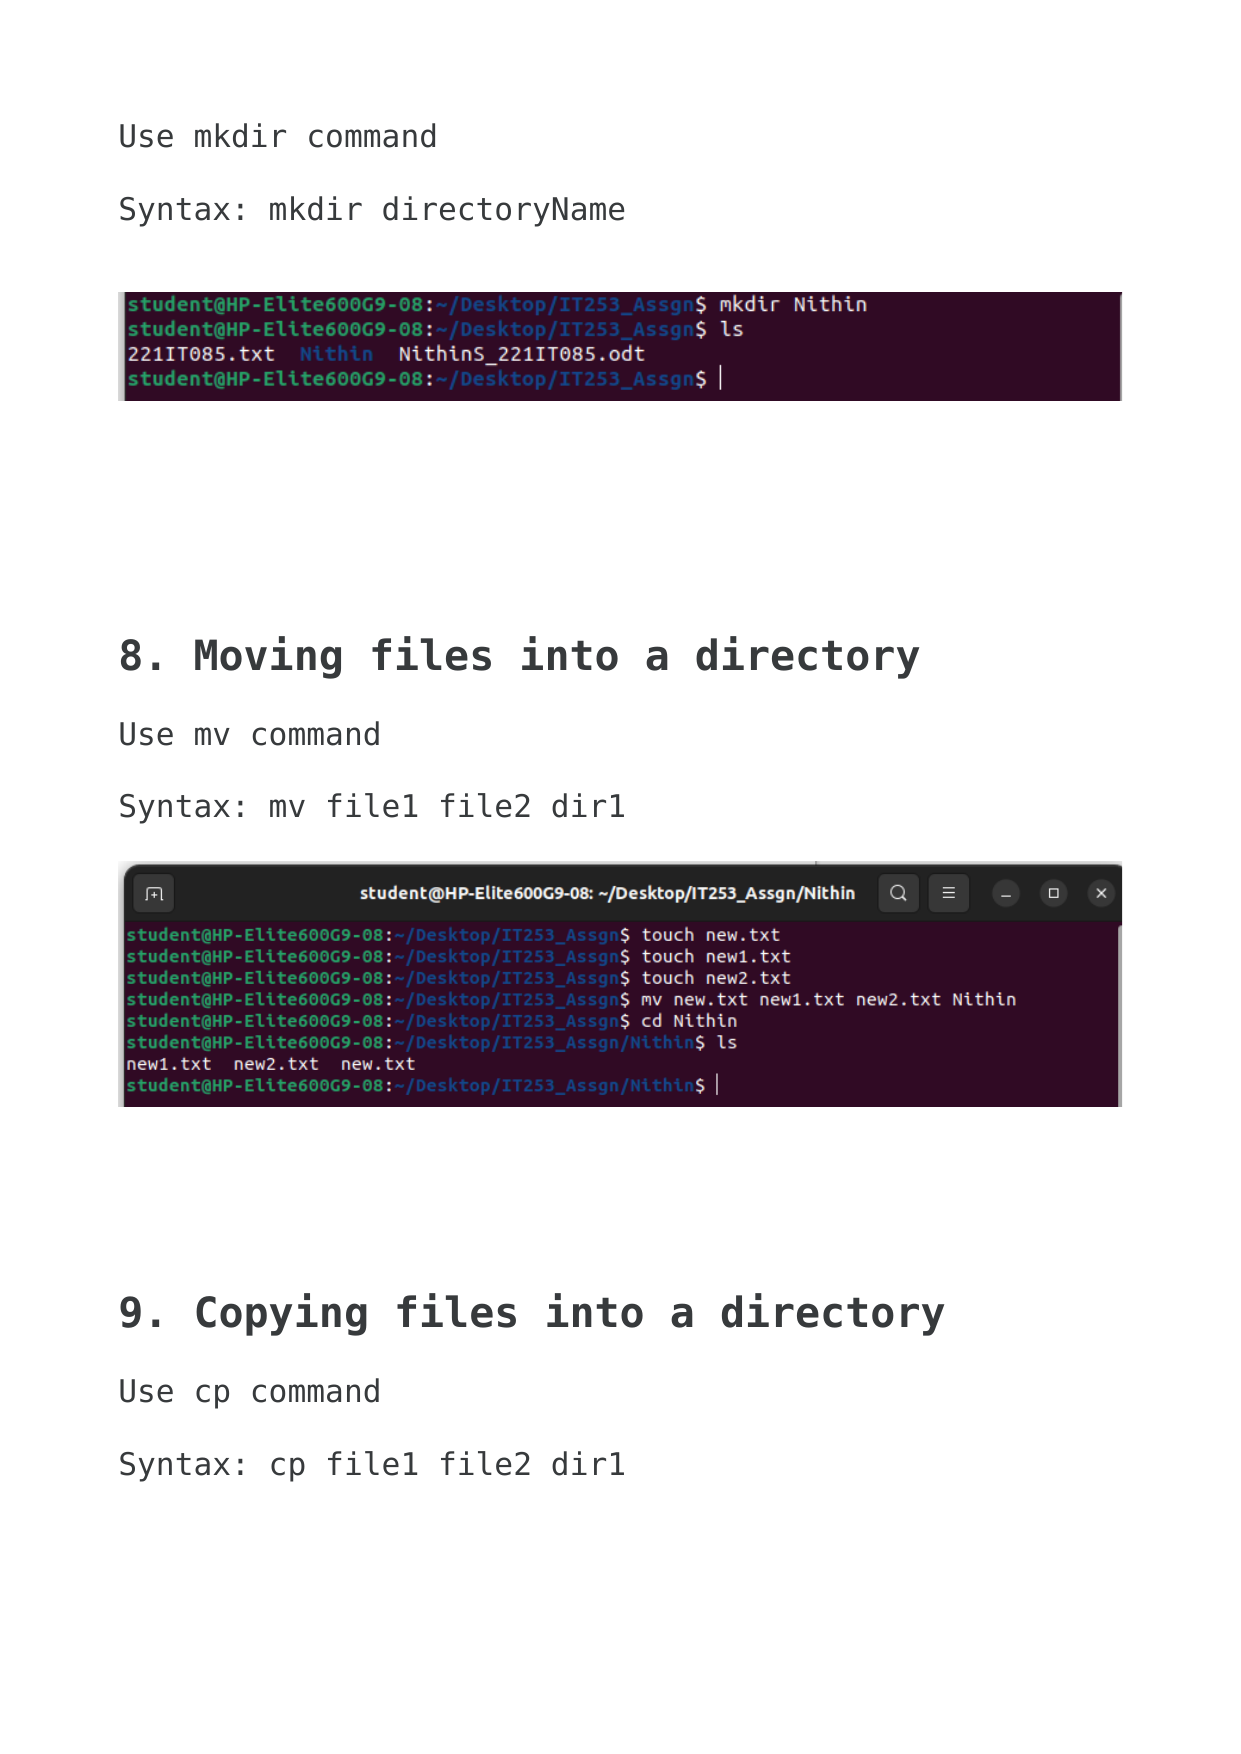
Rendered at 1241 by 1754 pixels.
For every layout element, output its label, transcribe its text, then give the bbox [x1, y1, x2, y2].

text 9. Copying files into a directory [118, 1289, 1122, 1337]
text Syntax: cp file1 file2 dir1 [118, 1446, 1122, 1483]
text Syntax: mv file1 file2 dir1 [118, 789, 1122, 825]
text Use mv command [118, 716, 1122, 752]
picture [118, 861, 1123, 1107]
picture [118, 292, 1123, 401]
text Syntax: mkdir directoryName [118, 191, 1122, 227]
text Use cp command [118, 1373, 1122, 1410]
text 8. Moving files into a directory [118, 631, 1122, 680]
text Use mkdir command [118, 118, 1122, 154]
